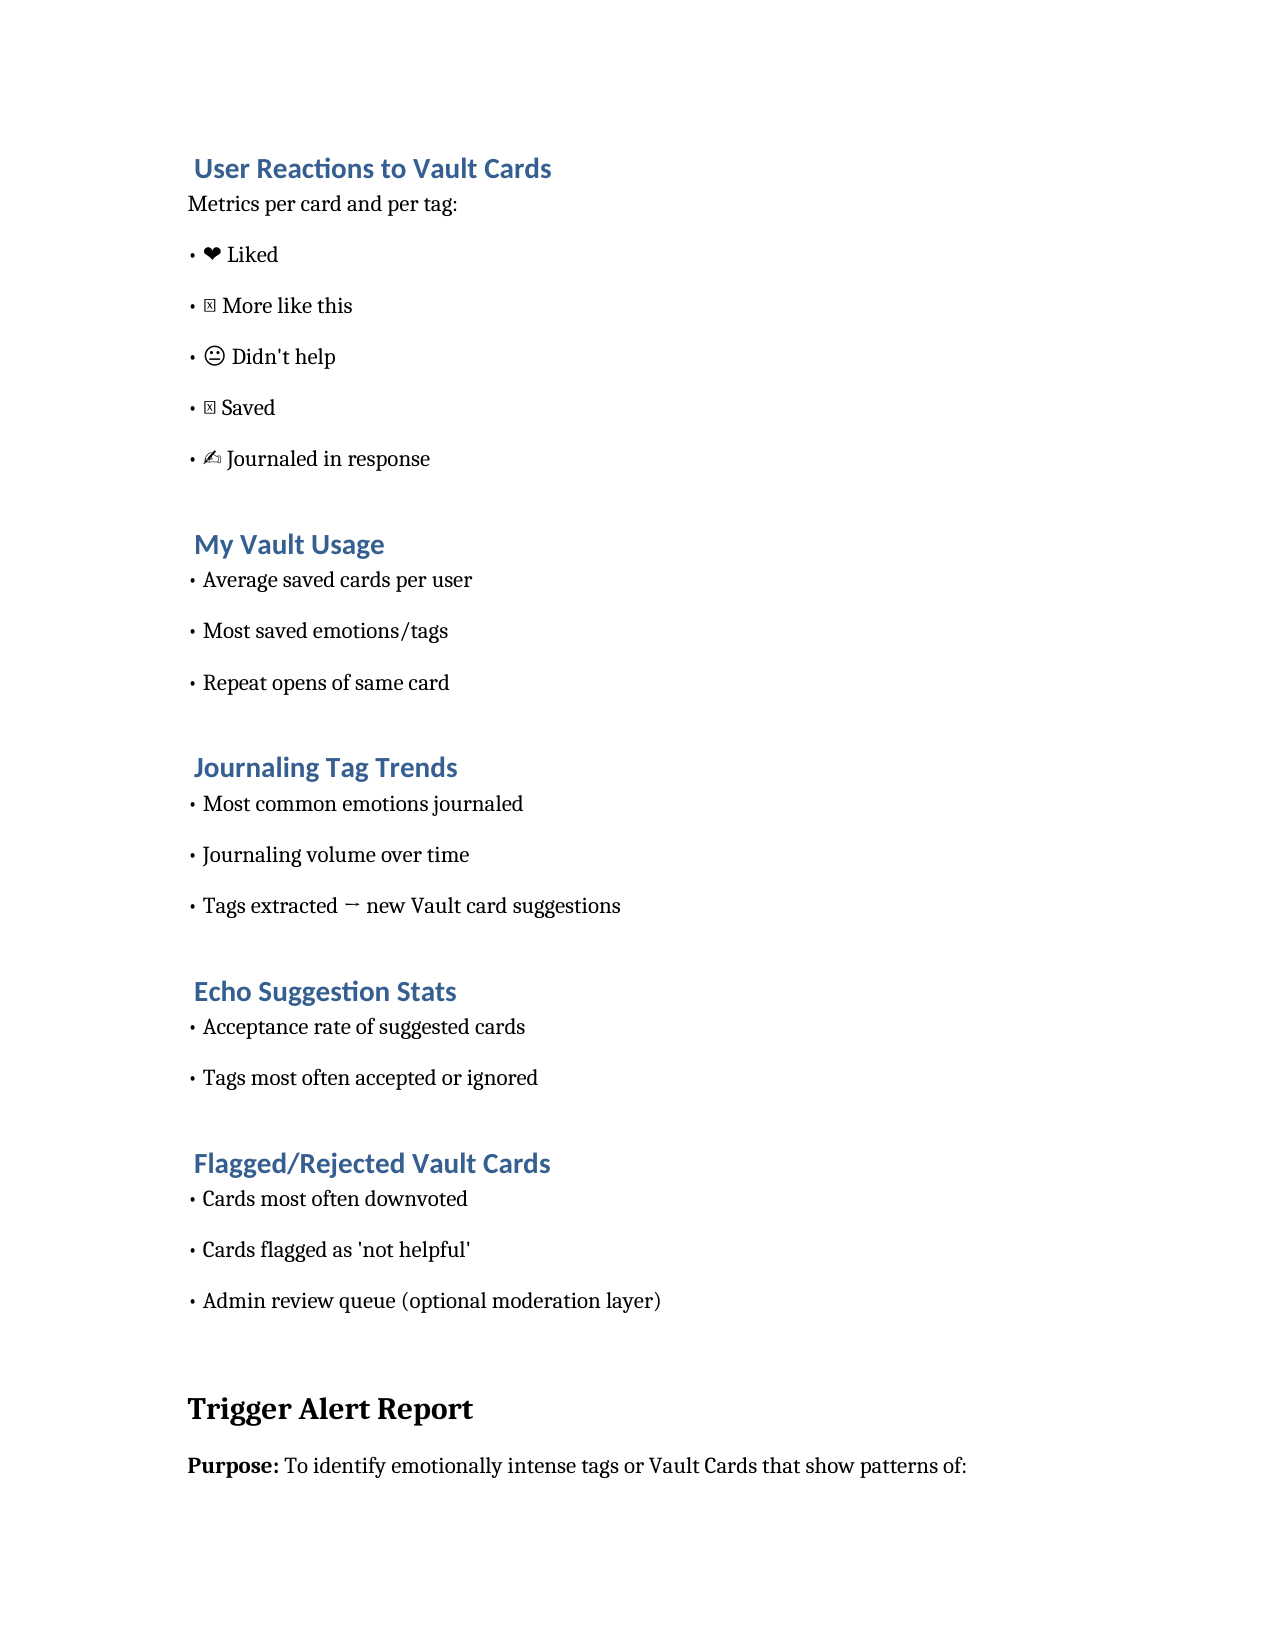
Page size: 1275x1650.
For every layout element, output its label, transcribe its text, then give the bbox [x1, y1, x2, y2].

text • 🔁 More like this [187, 293, 1087, 319]
subtitle My Vault Usage [187, 526, 1087, 562]
text • ❤️ Liked [187, 242, 1087, 268]
text • Repeat opens of same card [187, 669, 1087, 696]
text • ✍️ Journaled in response [187, 446, 1087, 472]
text • 😐 Didn't help [187, 344, 1087, 370]
subtitle Journaling Tag Trends [187, 749, 1087, 785]
text • Acceptance rate of suggested cards [187, 1014, 1087, 1040]
text • Most common emotions journaled [187, 791, 1087, 817]
subtitle Flagged/Rejected Vault Cards [187, 1145, 1087, 1181]
text • Average saved cards per user [187, 567, 1087, 594]
text • Cards most often downvoted [187, 1186, 1087, 1212]
text • 📌 Saved [187, 395, 1087, 421]
subtitle Echo Suggestion Stats [187, 973, 1087, 1008]
text Metrics per card and per tag: [187, 191, 1087, 217]
text • Most saved emotions/tags [187, 618, 1087, 645]
text • Journaling volume over time [187, 842, 1087, 868]
text • Admin review queue (optional moderation layer) Trigger Alert Report [187, 1288, 1087, 1427]
text Purpose: To identify emotionally intense tags or Vault Cards that show patterns of: [187, 1453, 1087, 1479]
text • Cards flagged as 'not helpful' [187, 1237, 1087, 1263]
text • Tags most often accepted or ignored [187, 1065, 1087, 1091]
text • Tags extracted → new Vault card suggestions [187, 893, 1087, 919]
subtitle User Reactions to Vault Cards [187, 150, 1087, 186]
